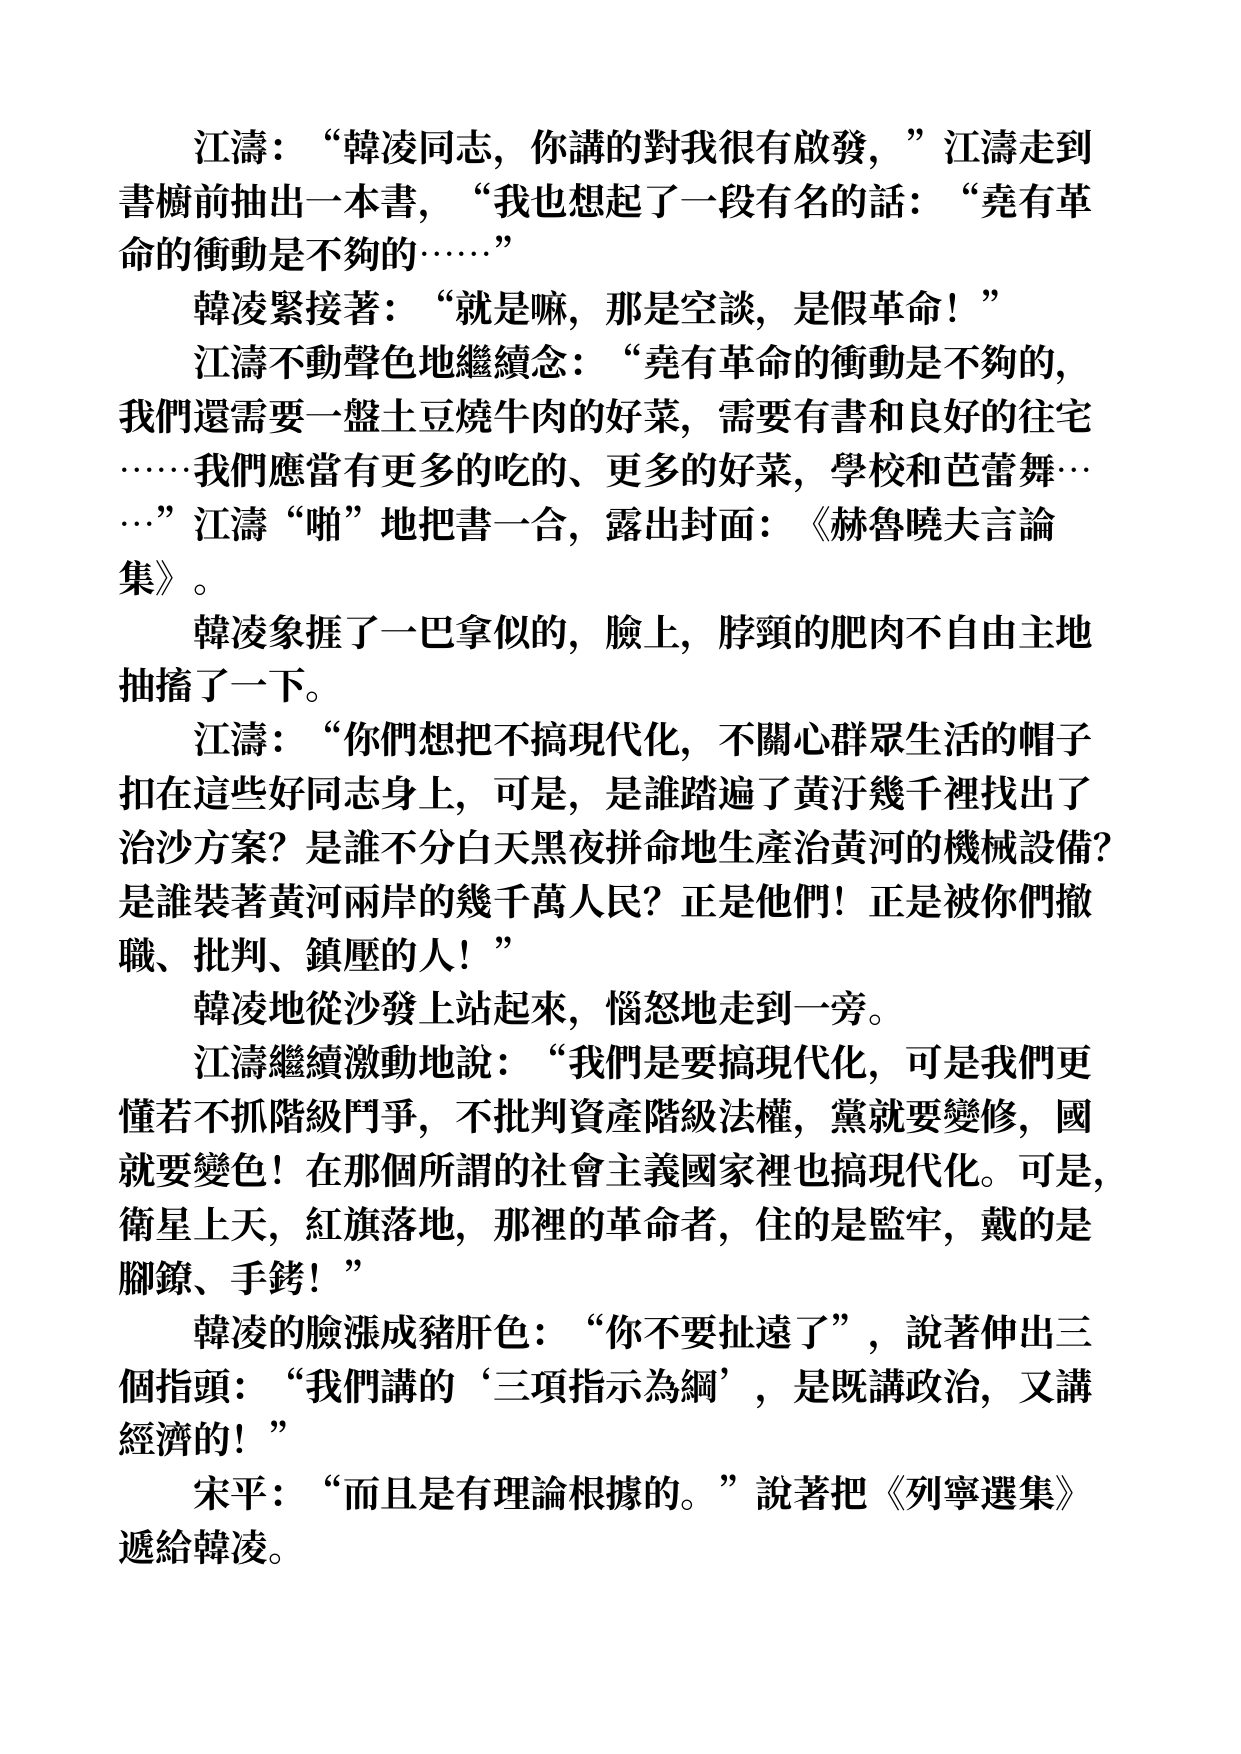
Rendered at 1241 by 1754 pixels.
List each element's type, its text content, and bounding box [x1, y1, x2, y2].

text 韓凌象捱了一巴拿似的，臉上，脖頸的肥肉不自由主地抽搐了一下。 [118, 603, 1122, 711]
text 江濤：“韓凌同志，你講的對我很有啟發，”江濤走到書櫥前抽出一本書，“我也想起了一段有名的話：“堯有革命的衝動是不夠的……” [118, 118, 1122, 280]
text 韓凌緊接著：“就是嘛，那是空談，是假革命！” [118, 280, 1122, 333]
text 江濤：“你們想把不搞現代化，不關心群眾生活的帽子扣在這些好同志身上，可是，是誰踏遍了黃汙幾千裡找出了治沙方案？是誰不分白天黑夜拼命地生產治黃河的機械設備？是誰裝著黃河兩岸的幾千萬人民？正是他們！正是被你們撤職、批判、鎮壓的人！” [118, 711, 1122, 980]
text 江濤不動聲色地繼續念：“堯有革命的衝動是不夠的，我們還需要一盤土豆燒牛肉的好菜，需要有書和良好的往宅……我們應當有更多的吃的、更多的好菜，學校和芭蕾舞……”江濤“啪”地把書一合，露出封面：《赫魯曉夫言論集》。 [118, 333, 1122, 603]
text 韓凌的臉漲成豬肝色：“你不要扯遠了”，說著伸出三個指頭：“我們講的‘三項指示為綱’，是既講政治，又講經濟的！” [118, 1303, 1122, 1464]
text 江濤繼續激動地說：“我們是要搞現代化，可是我們更懂若不抓階級鬥爭，不批判資產階級法權，黨就要變修，國就要變色！在那個所謂的社會主義國家裡也搞現代化。可是，衛星上天，紅旗落地，那裡的革命者，住的是監牢，戴的是腳鐐、手銬！” [118, 1034, 1122, 1303]
text 宋平：“而且是有理論根據的。”說著把《列寧選集》遞給韓凌。 [118, 1464, 1122, 1572]
text 韓凌地從沙發上站起來，惱怒地走到一旁。 [118, 980, 1122, 1034]
